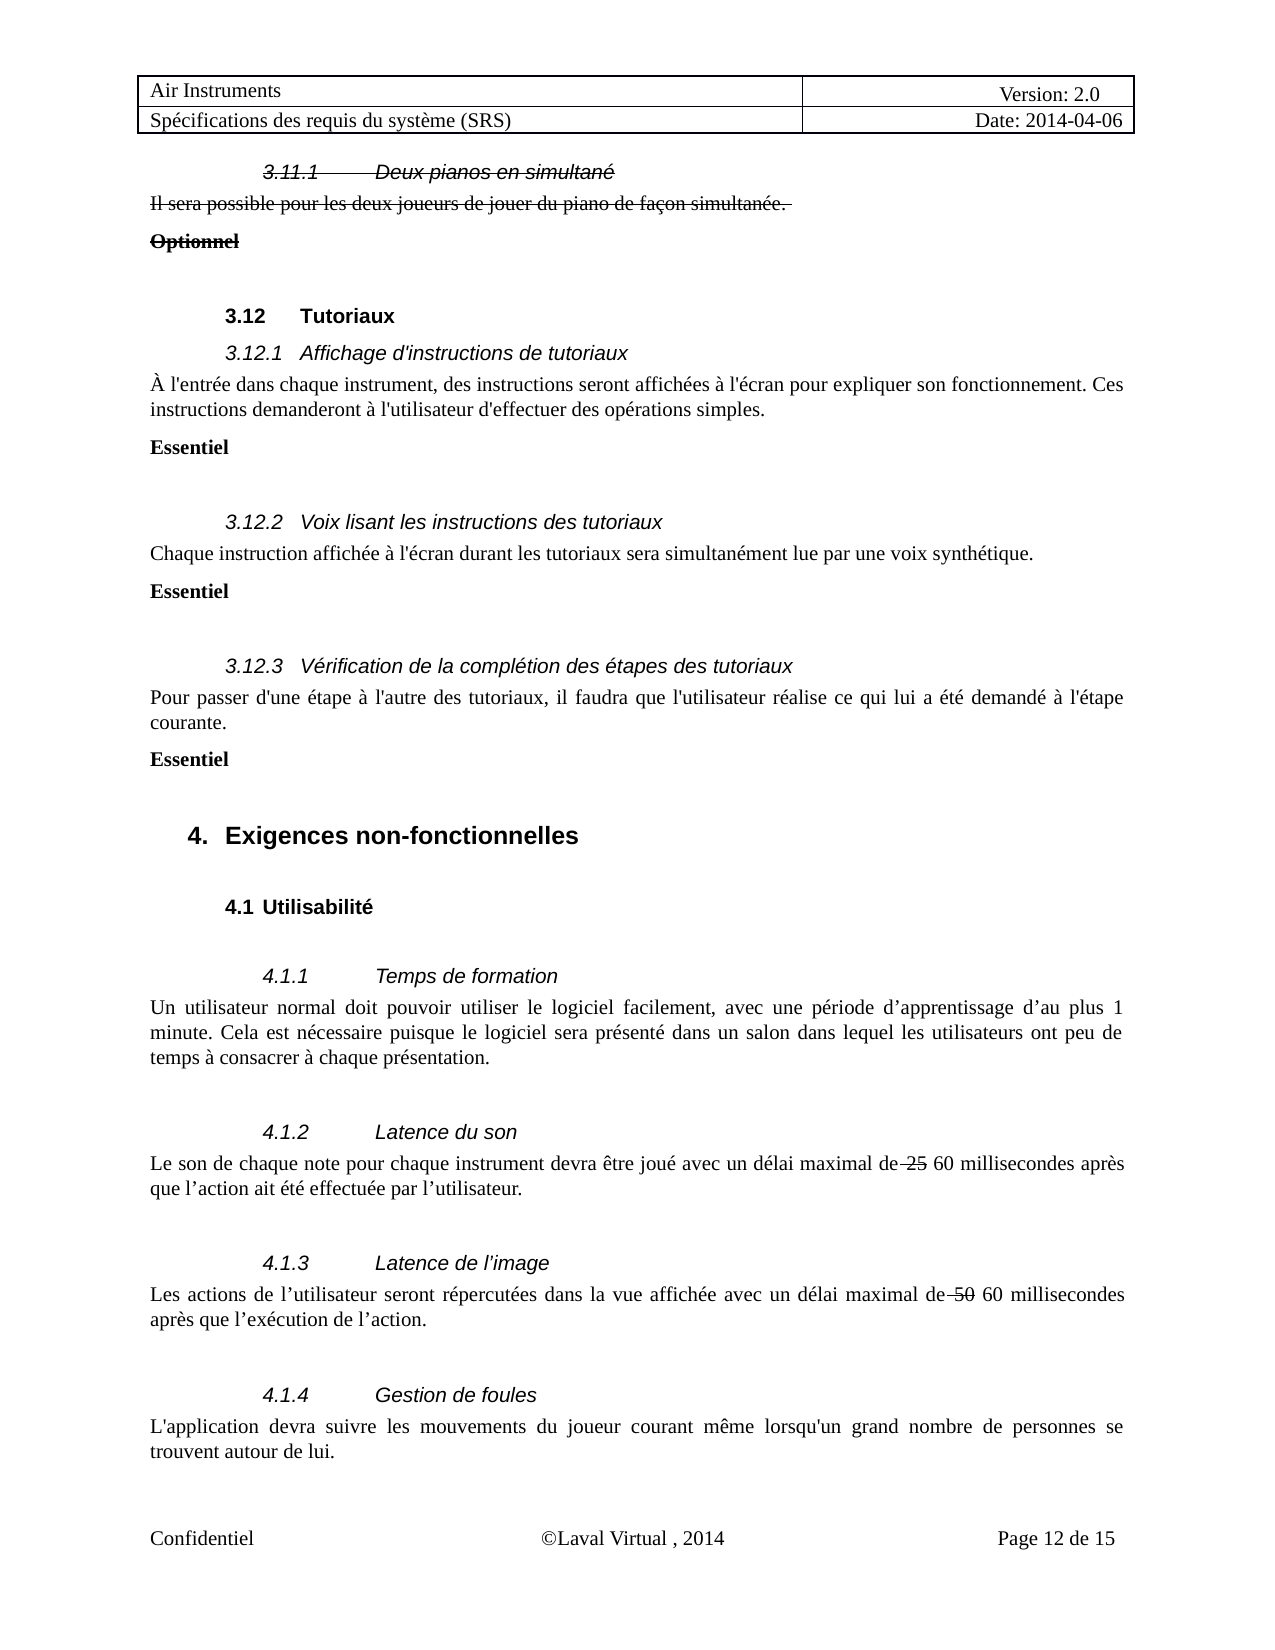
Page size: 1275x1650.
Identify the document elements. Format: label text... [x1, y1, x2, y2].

text Les actions de l’utilisateur seront répercutées dans la vue affichée avec un délai maximal de 50 60 millisecondes après que l’exécution de l’action. [150, 1281, 1125, 1331]
text Il sera possible pour les deux joueurs de jouer du piano de façon simultanée. [150, 190, 1125, 215]
subtitle Latence du son [262, 1119, 1125, 1144]
text Un utilisateur normal doit pouvoir utiliser le logiciel facilement, avec une période d’apprentissage d’au plus 1 minute. Cela est nécessaire puisque le logiciel sera présenté dans un salon dans lequel les utilisateurs ont peu de temps à consacrer à chaque présentation. [150, 994, 1125, 1069]
text Optionnel [150, 228, 1125, 253]
subtitle Tutoriaux [225, 303, 1125, 328]
text Chaque instruction affichée à l'écran durant les tutoriaux sera simultanément lue par une voix synthétique. [150, 540, 1125, 565]
text Essentiel [150, 746, 1125, 771]
text Le son de chaque note pour chaque instrument devra être joué avec un délai maximal de 25 60 millisecondes après que l’action ait été effectuée par l’utilisateur. [150, 1150, 1125, 1200]
subtitle Latence de l’image [262, 1250, 1125, 1275]
subtitle Deux pianos en simultané [262, 159, 1125, 184]
subtitle Temps de formation [262, 963, 1125, 988]
subtitle Vérification de la complétion des étapes des tutoriaux [225, 653, 1125, 678]
text L'application devra suivre les mouvements du joueur courant même lorsqu'un grand nombre de personnes se trouvent autour de lui. [150, 1413, 1125, 1463]
subtitle Utilisabilité [225, 894, 1125, 919]
subtitle Exigences non-fonctionnelles [187, 821, 1125, 850]
subtitle Gestion de foules [262, 1381, 1125, 1406]
text Pour passer d'une étape à l'autre des tutoriaux, il faudra que l'utilisateur réalise ce qui lui a été demandé à l'étape courante. [150, 684, 1125, 734]
subtitle Voix lisant les instructions des tutoriaux [225, 509, 1125, 534]
text À l'entrée dans chaque instrument, des instructions seront affichées à l'écran pour expliquer son fonctionnement. Ces instructions demanderont à l'utilisateur d'effectuer des opérations simples. [150, 371, 1125, 421]
text Essentiel [150, 434, 1125, 459]
text Essentiel [150, 578, 1125, 603]
subtitle Affichage d'instructions de tutoriaux [225, 340, 1125, 365]
